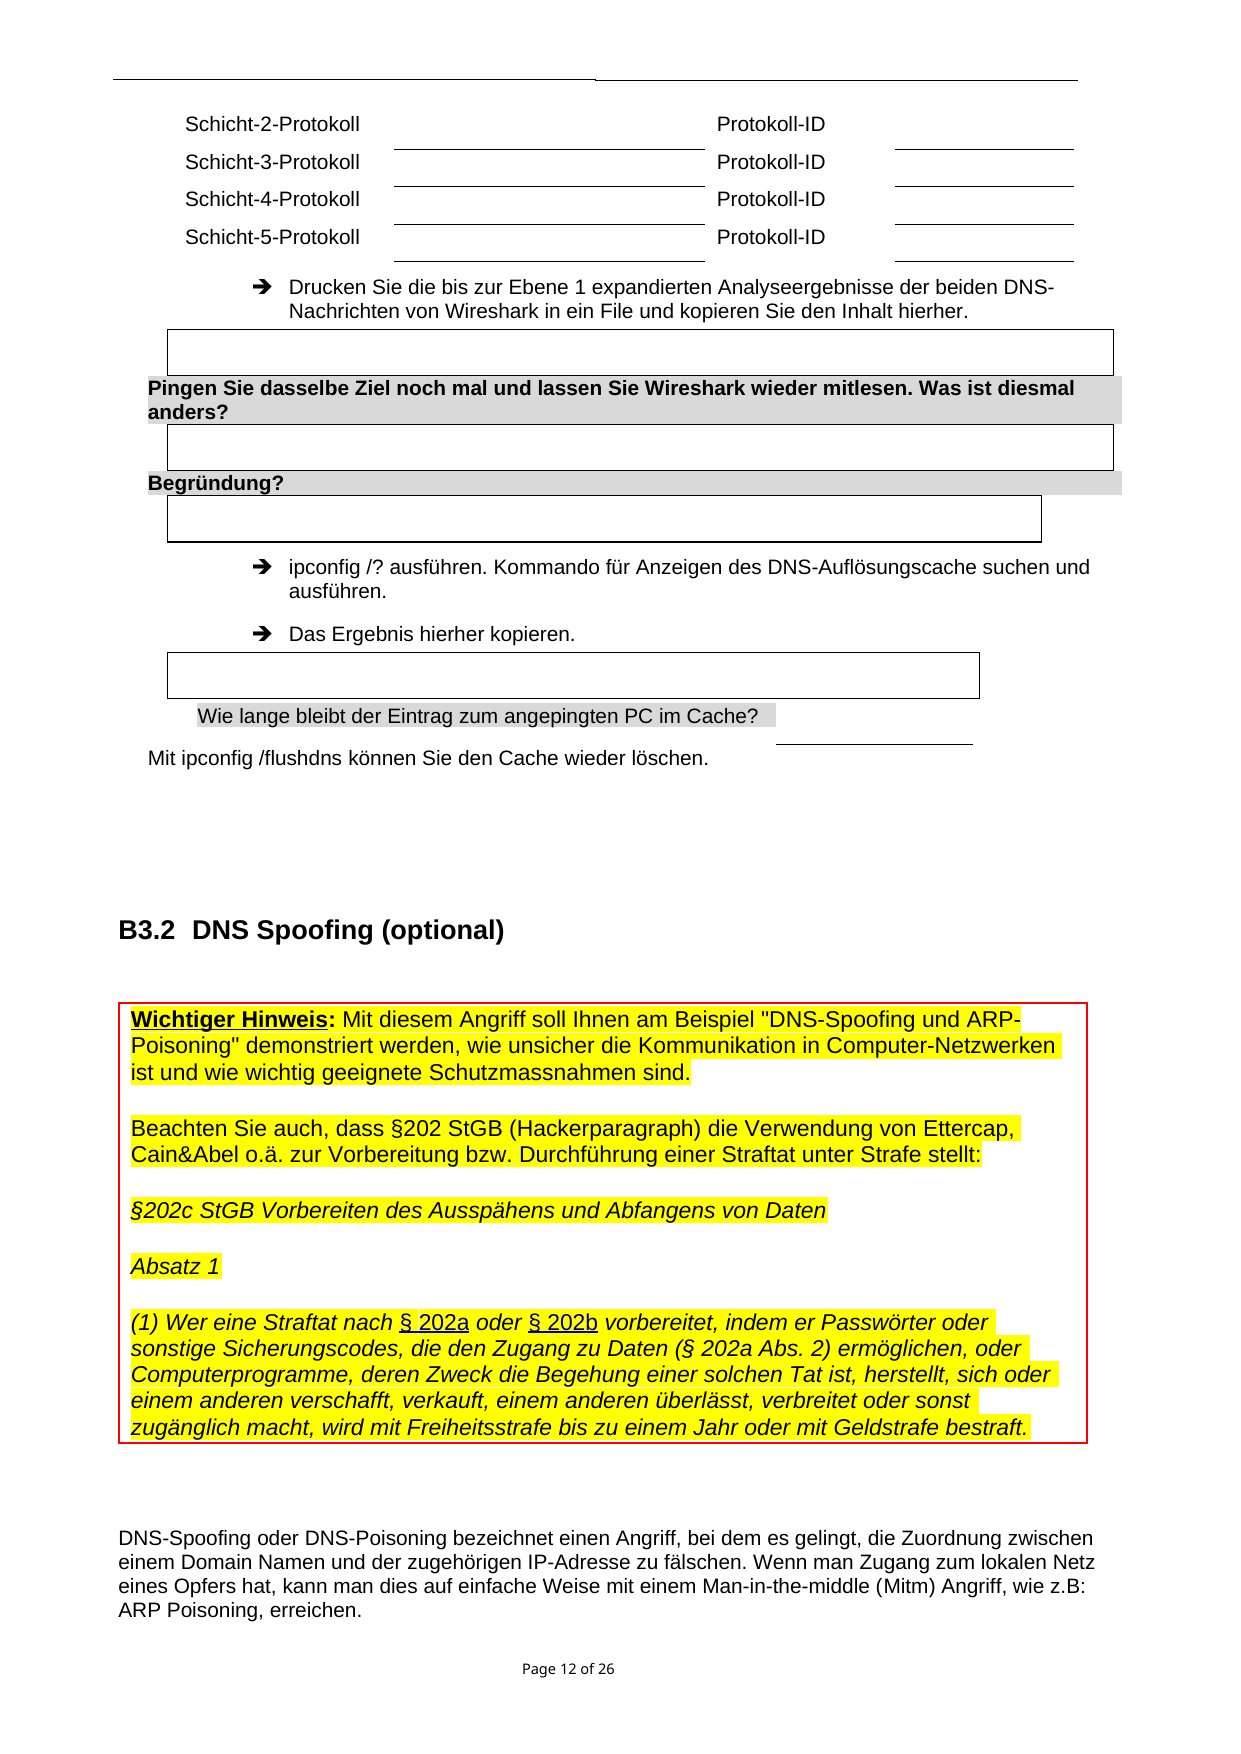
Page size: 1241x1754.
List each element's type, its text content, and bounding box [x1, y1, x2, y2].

table_cell [394, 225, 705, 261]
table_header [168, 330, 1113, 375]
table_cell Protokoll-ID [705, 149, 894, 186]
list ipconfig /? ausführen. Kommando für Anzeigen des DNS-Auflösungscache suchen und ausführen. [251, 555, 1122, 603]
text Pingen Sie dasselbe Ziel noch mal und lassen Sie Wireshark wieder mitlesen. Was ist diesmal anders? [148, 376, 1122, 424]
text DNS-Spoofing oder DNS-Poisoning bezeichnet einen Angriff, bei dem es gelingt, die Zuordnung zwischen einem Domain Namen und der zugehörigen IP-Adresse zu fälschen. Wenn man Zugang zum lokalen Netz eines Opfers hat, kann man dies auf einfache Weise mit einem Man-in-the-middle (Mitm) Angriff, wie z.B: ARP Poisoning, erreichen. [118, 1526, 1122, 1622]
table_cell Schicht-5-Protokoll [174, 224, 394, 261]
table_cell Protokoll-ID [705, 224, 894, 261]
table_cell [973, 699, 979, 744]
table_cell Wie lange bleibt der Eintrag zum angepingten PC im Cache? [168, 699, 776, 744]
table_cell [895, 187, 1074, 224]
table_cell [776, 699, 973, 744]
table_header Wichtiger Hinweis: Mit diesem Angriff soll Ihnen am Beispiel "DNS-Spoofing und ARP-Poisoning" demonstriert werden, wie unsicher die Kommunikation in Computer-Netzwerken ist und wie wichtig geeignete Schutzmassnahmen sind. Beachten Sie auch, dass §202 StGB (Hackerparagraph) die Verwendung von Ettercap, Cain&Abel o.ä. zur Vorbereitung bzw. Durchführung einer Straftat unter Strafe stellt: §202c StGB Vorbereiten des Ausspähens und Abfangens von Daten Absatz 1 (1) Wer eine Straftat nach § 202a oder § 202b vorbereitet, indem er Passwörter oder sonstige Sicherungscodes, die den Zugang zu Daten (§ 202a Abs. 2) ermöglichen, oder Computerprogramme, deren Zweck die Begehung einer solchen Tat ist, herstellt, sich oder einem anderen verschafft, verkauft, einem anderen überlässt, verbreitet oder sonst zugänglich macht, wird mit Freiheitsstrafe bis zu einem Jahr oder mit Geldstrafe bestraft. [120, 1004, 1086, 1442]
table_header Schicht-2-Protokoll [174, 112, 394, 149]
table_cell Protokoll-ID [705, 186, 894, 224]
text Mit ipconfig /flushdns können Sie den Cache wieder löschen. [148, 745, 1122, 769]
table_header [895, 112, 1074, 149]
table_cell [394, 187, 705, 224]
table_header Protokoll-ID [705, 112, 894, 149]
table_cell [394, 150, 705, 186]
table_cell [895, 150, 1074, 186]
table_header [118, 1444, 1088, 1474]
table_cell Schicht-4-Protokoll [174, 186, 394, 224]
text Begründung? [148, 471, 1122, 495]
table_cell [895, 225, 1074, 261]
table_header [168, 653, 979, 698]
list Das Ergebnis hierher kopieren. [251, 622, 1122, 646]
table_header [168, 496, 1041, 541]
table_header [394, 112, 705, 149]
subtitle B3.2 DNS Spoofing (optional) [118, 914, 1122, 945]
table_header [168, 425, 1113, 470]
list Drucken Sie die bis zur Ebene 1 expandierten Analyseergebnisse der beiden DNS-Nachrichten von Wireshark in ein File und kopieren Sie den Inhalt hierher. [251, 275, 1122, 323]
table_cell Schicht-3-Protokoll [174, 149, 394, 186]
